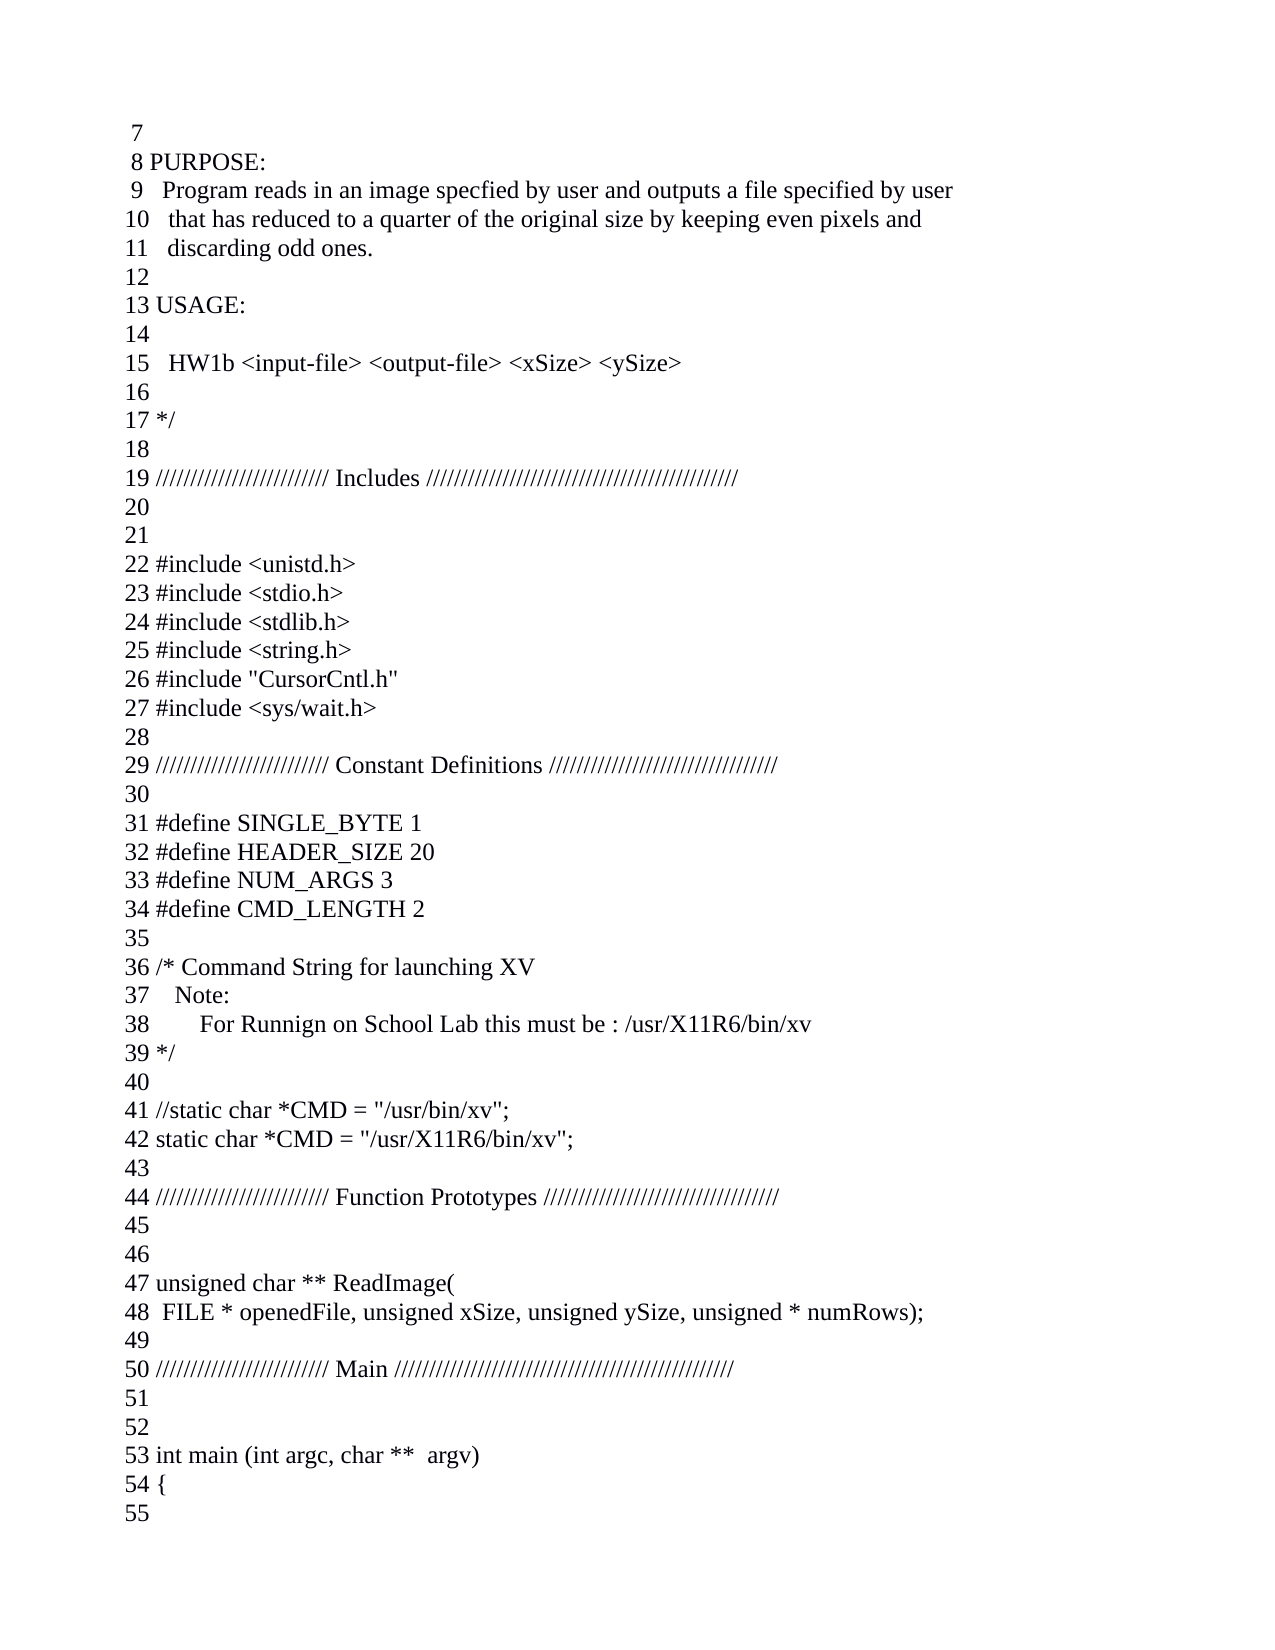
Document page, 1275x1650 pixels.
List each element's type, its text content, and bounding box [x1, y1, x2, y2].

text 44 ///////////////////////// Function Prototypes ////////////////////////////////// [118, 1182, 1157, 1211]
text 40 [118, 1067, 1157, 1096]
text 48 FILE * openedFile, unsigned xSize, unsigned ySize, unsigned * numRows); [118, 1297, 1157, 1326]
text 15 HW1b <input-file> <output-file> <xSize> <ySize> [118, 348, 1157, 377]
text 32 #define HEADER_SIZE 20 [118, 837, 1157, 866]
text 20 [118, 492, 1157, 521]
text 16 [118, 377, 1157, 406]
text 7 [118, 118, 1157, 147]
text 50 ///////////////////////// Main ///////////////////////////////////////////////// [118, 1354, 1157, 1383]
text 21 [118, 521, 1157, 549]
text 52 [118, 1412, 1157, 1441]
text 42 static char *CMD = "/usr/X11R6/bin/xv"; [118, 1124, 1157, 1153]
text 41 //static char *CMD = "/usr/bin/xv"; [118, 1096, 1157, 1124]
text 27 #include <sys/wait.h> [118, 693, 1157, 722]
text 43 [118, 1153, 1157, 1182]
text 23 #include <stdio.h> [118, 578, 1157, 607]
text 12 [118, 262, 1157, 291]
text 28 [118, 722, 1157, 751]
text 26 #include "CursorCntl.h" [118, 664, 1157, 693]
text 53 int main (int argc, char ** argv) [118, 1441, 1157, 1469]
text 47 unsigned char ** ReadImage( [118, 1268, 1157, 1297]
text 49 [118, 1326, 1157, 1354]
text 37 Note: [118, 981, 1157, 1009]
text 14 [118, 319, 1157, 348]
text 36 /* Command String for launching XV [118, 952, 1157, 981]
text 18 [118, 434, 1157, 463]
text 35 [118, 923, 1157, 952]
text 11 discarding odd ones. [118, 233, 1157, 262]
text 45 [118, 1211, 1157, 1239]
text 46 [118, 1239, 1157, 1268]
text 31 #define SINGLE_BYTE 1 [118, 808, 1157, 837]
text 22 #include <unistd.h> [118, 549, 1157, 578]
text 54 { [118, 1469, 1157, 1498]
text 30 [118, 779, 1157, 808]
text 38 For Runnign on School Lab this must be : /usr/X11R6/bin/xv [118, 1009, 1157, 1038]
text 8 PURPOSE: [118, 147, 1157, 176]
text 19 ///////////////////////// Includes ///////////////////////////////////////////// [118, 463, 1157, 492]
text 17 */ [118, 406, 1157, 434]
text 9 Program reads in an image specfied by user and outputs a file specified by user [118, 176, 1157, 204]
text 55 [118, 1498, 1157, 1527]
text 24 #include <stdlib.h> [118, 607, 1157, 636]
text 34 #define CMD_LENGTH 2 [118, 894, 1157, 923]
text 25 #include <string.h> [118, 636, 1157, 664]
text 10 that has reduced to a quarter of the original size by keeping even pixels and [118, 204, 1157, 233]
text 13 USAGE: [118, 291, 1157, 319]
text 39 */ [118, 1038, 1157, 1067]
text 29 ///////////////////////// Constant Definitions ///////////////////////////////// [118, 751, 1157, 779]
text 33 #define NUM_ARGS 3 [118, 866, 1157, 894]
text 51 [118, 1383, 1157, 1412]
